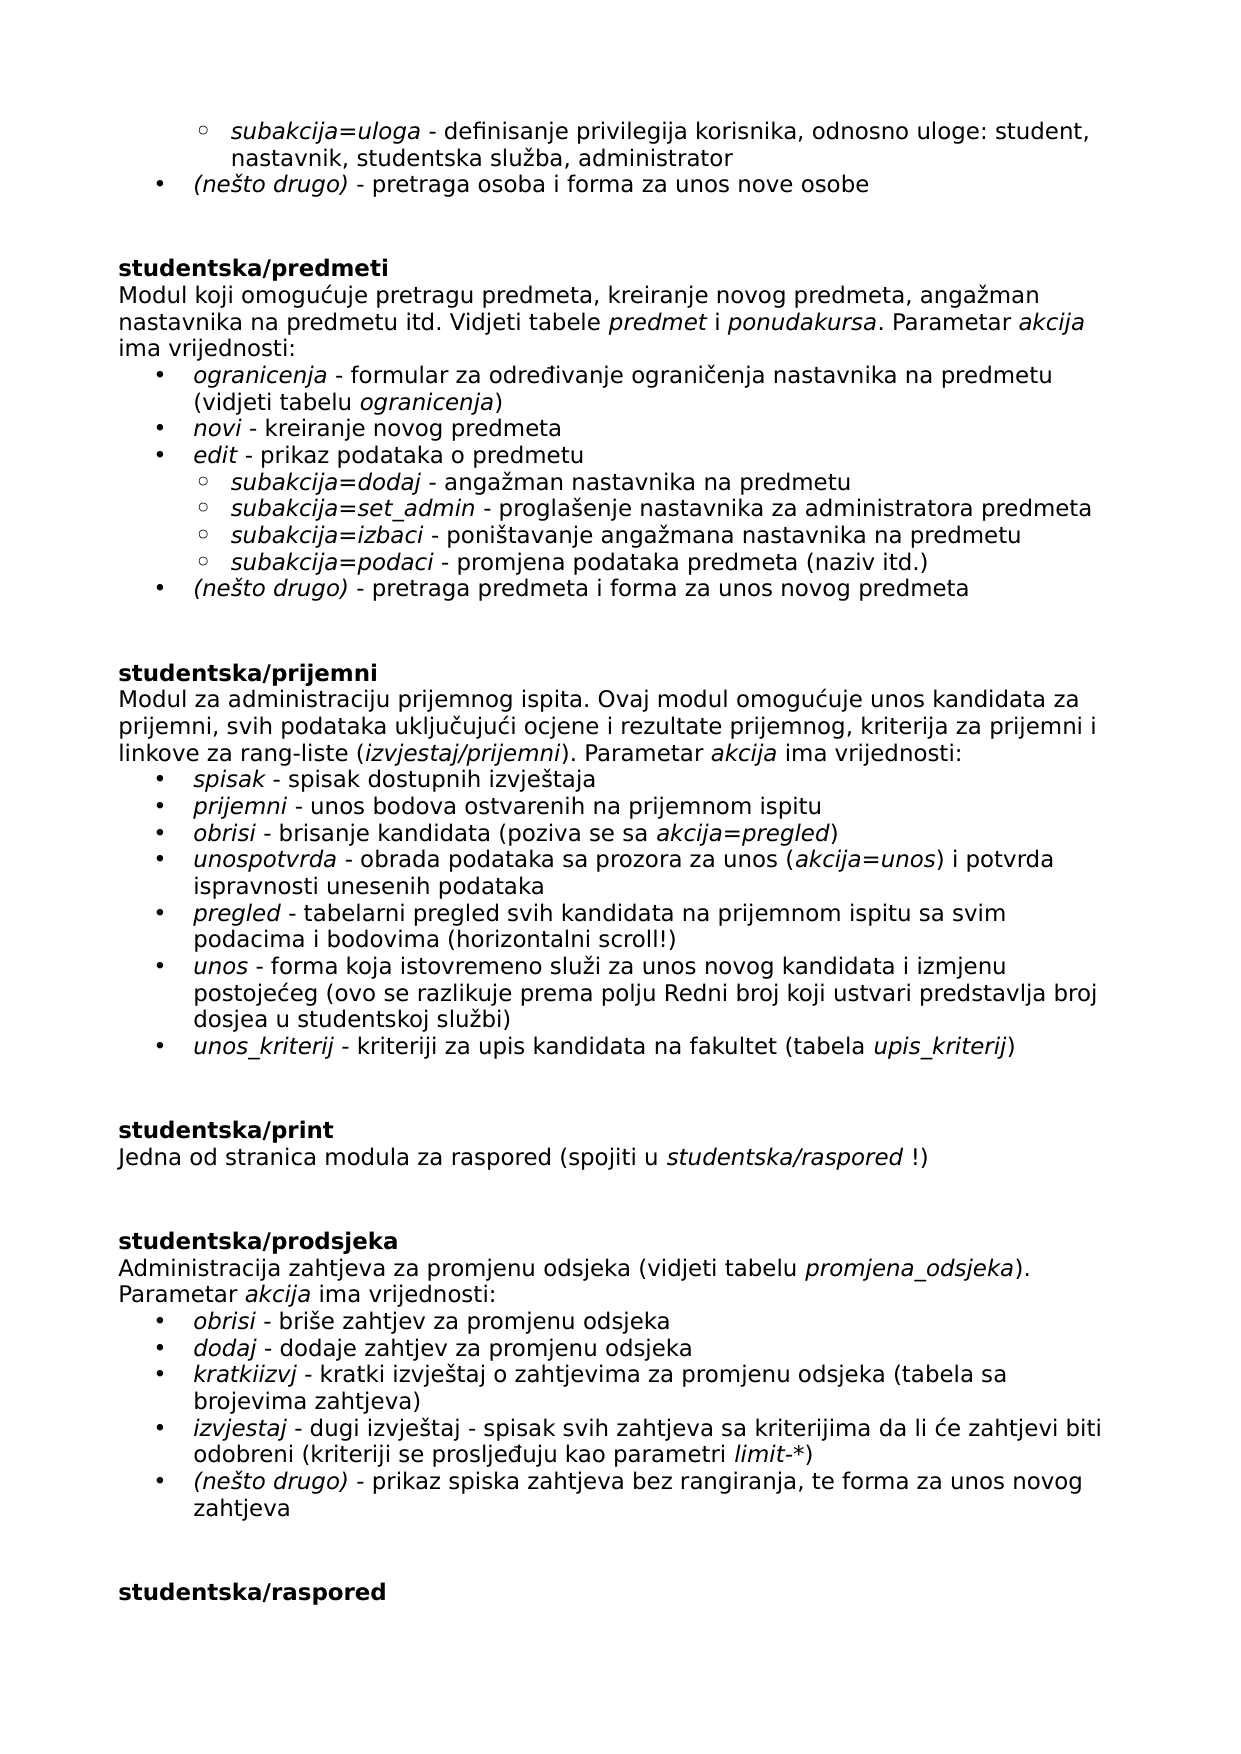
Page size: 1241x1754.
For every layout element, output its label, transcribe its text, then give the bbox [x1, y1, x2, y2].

list (nešto drugo) - prikaz spiska zahtjeva bez rangiranja, te forma za unos novog zahtjeva [156, 1468, 1122, 1521]
list dodaj - dodaje zahtjev za promjenu odsjeka [156, 1335, 1122, 1361]
text studentska/raspored [118, 1579, 1122, 1606]
list edit - prikaz podataka o predmetu [156, 442, 1122, 469]
list (nešto drugo) - pretraga osoba i forma za unos nove osobe [156, 171, 1122, 198]
list unos_kriterij - kriteriji za upis kandidata na fakultet (tabela upis_kriterij) [156, 1033, 1122, 1060]
text Modul za administraciju prijemnog ispita. Ovaj modul omogućuje unos kandidata za prijemni, svih podataka uključujući ocjene i rezultate prijemnog, kriterija za prijemni i linkove za rang-liste (izvjestaj/prijemni). Parametar akcija ima vrijednosti: [118, 686, 1122, 766]
list subakcija=set_admin - proglašenje nastavnika za administratora predmeta [193, 496, 1122, 522]
text Modul koji omogućuje pretragu predmeta, kreiranje novog predmeta, angažman nastavnika na predmetu itd. Vidjeti tabele predmet i ponudakursa. Parametar akcija ima vrijednosti: [118, 282, 1122, 362]
text Administracija zahtjeva za promjenu odsjeka (vidjeti tabelu promjena_odsjeka). Parametar akcija ima vrijednosti: [118, 1255, 1122, 1308]
list (nešto drugo) - pretraga predmeta i forma za unos novog predmeta [156, 576, 1122, 602]
list kratkiizvj - kratki izvještaj o zahtjevima za promjenu odsjeka (tabela sa brojevima zahtjeva) [156, 1361, 1122, 1415]
list subakcija=dodaj - angažman nastavnika na predmetu [193, 469, 1122, 496]
list obrisi - briše zahtjev za promjenu odsjeka [156, 1308, 1122, 1335]
text Jedna od stranica modula za raspored (spojiti u studentska/raspored !) [118, 1144, 1122, 1171]
list pregled - tabelarni pregled svih kandidata na prijemnom ispitu sa svim podacima i bodovima (horizontalni scroll!) [156, 900, 1122, 953]
list novi - kreiranje novog predmeta [156, 416, 1122, 442]
list subakcija=podaci - promjena podataka predmeta (naziv itd.) [193, 549, 1122, 576]
list ogranicenja - formular za određivanje ograničenja nastavnika na predmetu (vidjeti tabelu ogranicenja) [156, 362, 1122, 416]
list izvjestaj - dugi izvještaj - spisak svih zahtjeva sa kriterijima da li će zahtjevi biti odobreni (kriteriji se prosljeđuju kao parametri limit-*) [156, 1415, 1122, 1468]
list subakcija=uloga - definisanje privilegija korisnika, odnosno uloge: student, nastavnik, studentska služba, administrator [193, 118, 1122, 171]
text studentska/prijemni [118, 660, 1122, 686]
text studentska/print [118, 1117, 1122, 1144]
list unos - forma koja istovremeno služi za unos novog kandidata i izmjenu postojećeg (ovo se razlikuje prema polju Redni broj koji ustvari predstavlja broj dosjea u studentskoj službi) [156, 953, 1122, 1033]
list prijemni - unos bodova ostvarenih na prijemnom ispitu [156, 793, 1122, 820]
list unospotvrda - obrada podataka sa prozora za unos (akcija=unos) i potvrda ispravnosti unesenih podataka [156, 846, 1122, 900]
list subakcija=izbaci - poništavanje angažmana nastavnika na predmetu [193, 522, 1122, 549]
text studentska/predmeti [118, 256, 1122, 282]
text studentska/prodsjeka [118, 1228, 1122, 1255]
list obrisi - brisanje kandidata (poziva se sa akcija=pregled) [156, 820, 1122, 846]
list spisak - spisak dostupnih izvještaja [156, 766, 1122, 793]
